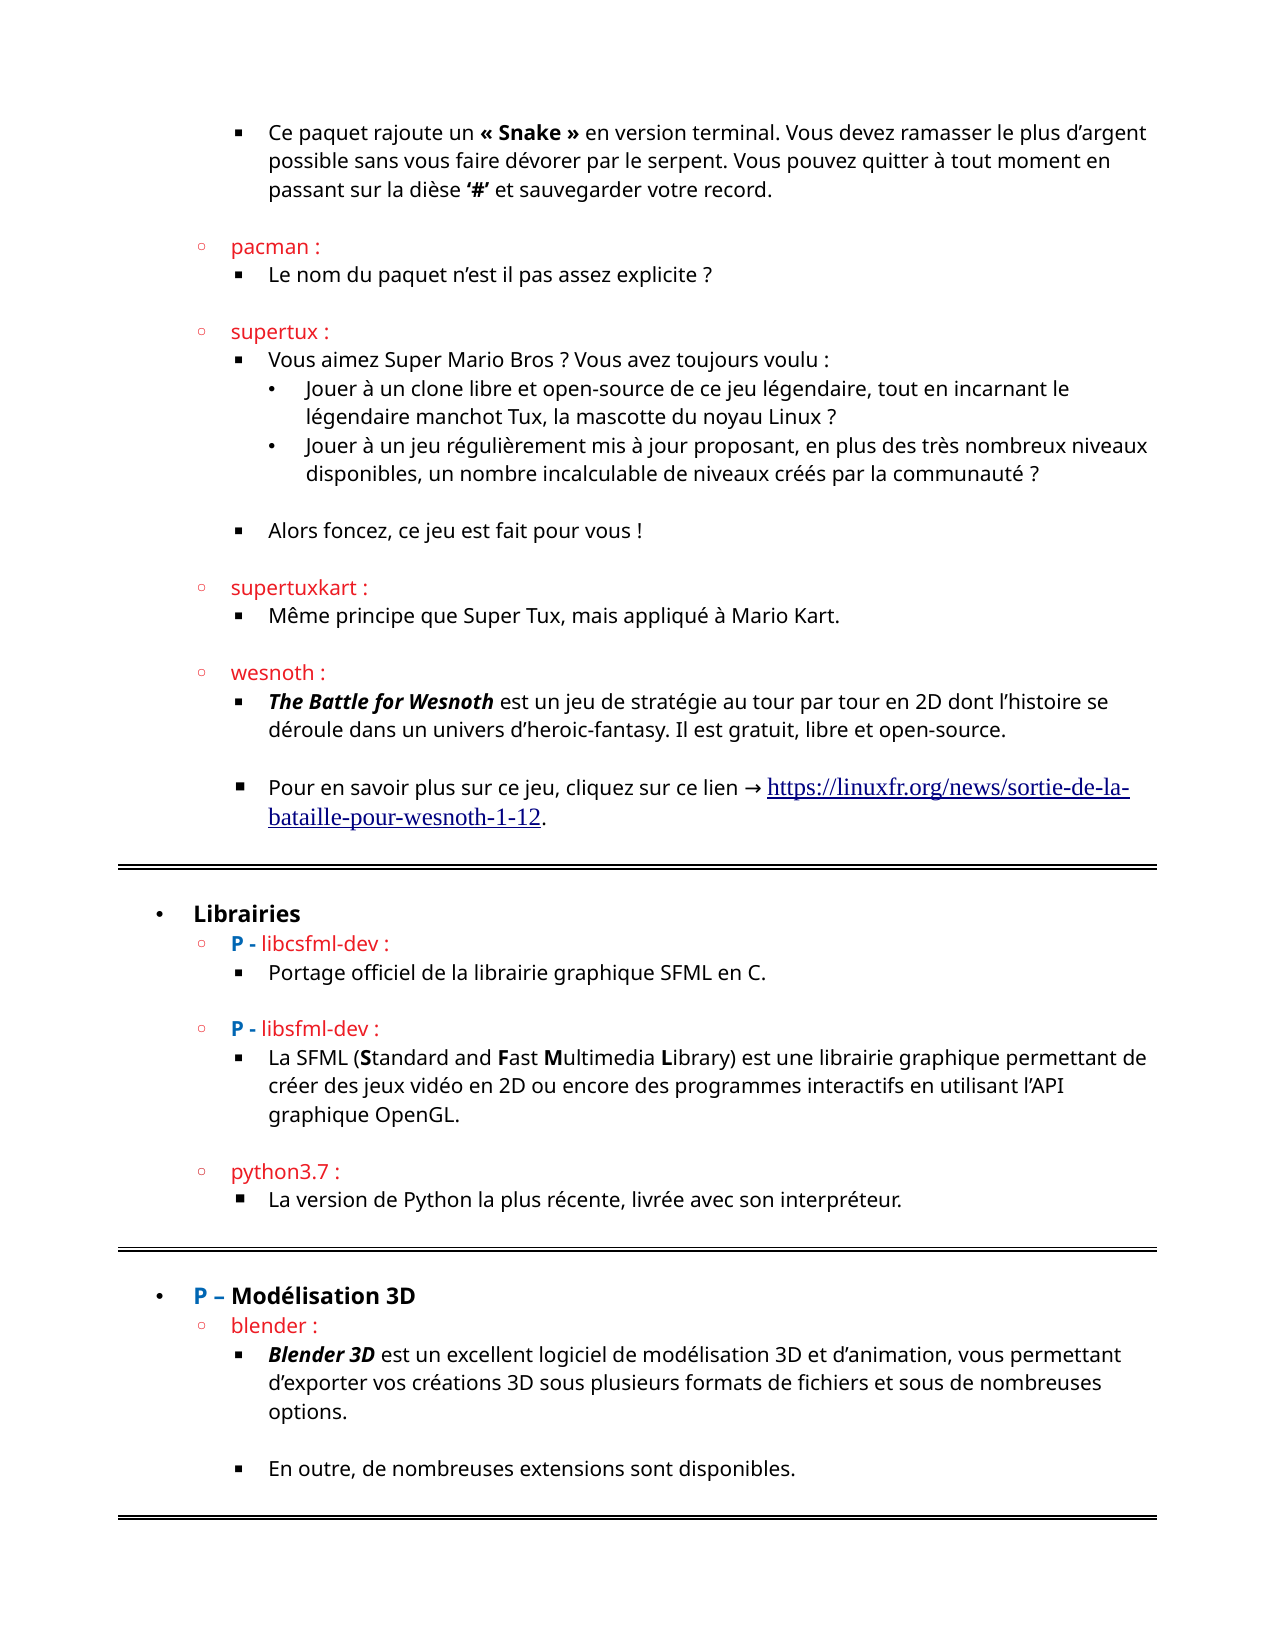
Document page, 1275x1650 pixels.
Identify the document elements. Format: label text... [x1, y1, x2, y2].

list P - libcsfml-dev : [193, 929, 1157, 958]
list En outre, de nombreuses extensions sont disponibles. [231, 1454, 1157, 1482]
list La SFML (Standard and Fast Multimedia Library) est une librairie graphique permettant de créer des jeux vidéo en 2D ou encore des programmes interactifs en utilisant l’API graphique OpenGL. [231, 1043, 1157, 1128]
list Le nom du paquet n’est il pas assez explicite ? [231, 260, 1157, 289]
list Jouer à un jeu régulièrement mis à jour proposant, en plus des très nombreux niveaux disponibles, un nombre incalculable de niveaux créés par la communauté ? [268, 431, 1157, 488]
list wesnoth : [193, 658, 1157, 687]
list Pour en savoir plus sur ce jeu, cliquez sur ce lien → https://linuxfr.org/news/sortie-de-la-bataille-pour-wesnoth-1-12. [231, 772, 1157, 831]
list Librairies [156, 898, 1157, 929]
list Alors foncez, ce jeu est fait pour vous ! [231, 516, 1157, 545]
list Même principe que Super Tux, mais appliqué à Mario Kart. [231, 602, 1157, 630]
list blender : [193, 1311, 1157, 1340]
list P - libsfml-dev : [193, 1014, 1157, 1043]
list supertux : [193, 317, 1157, 346]
list La version de Python la plus récente, livrée avec son interpréteur. [231, 1185, 1157, 1214]
list Jouer à un clone libre et open-source de ce jeu légendaire, tout en incarnant le légendaire manchot Tux, la mascotte du noyau Linux ? [268, 374, 1157, 431]
list supertuxkart : [193, 573, 1157, 602]
list The Battle for Wesnoth est un jeu de stratégie au tour par tour en 2D dont l’histoire se déroule dans un univers d’heroic-fantasy. Il est gratuit, libre et open-source. [231, 687, 1157, 744]
list pacman : [193, 232, 1157, 260]
list Ce paquet rajoute un « Snake » en version terminal. Vous devez ramasser le plus d’argent possible sans vous faire dévorer par le serpent. Vous pouvez quitter à tout moment en passant sur la dièse ‘#’ et sauvegarder votre record. [231, 118, 1157, 203]
list python3.7 : [193, 1157, 1157, 1185]
list Vous aimez Super Mario Bros ? Vous avez toujours voulu : [231, 346, 1157, 374]
list Portage officiel de la librairie graphique SFML en C. [231, 958, 1157, 986]
list Blender 3D est un excellent logiciel de modélisation 3D et d’animation, vous permettant d’exporter vos créations 3D sous plusieurs formats de fichiers et sous de nombreuses options. [231, 1340, 1157, 1425]
list P – Modélisation 3D [156, 1280, 1157, 1311]
